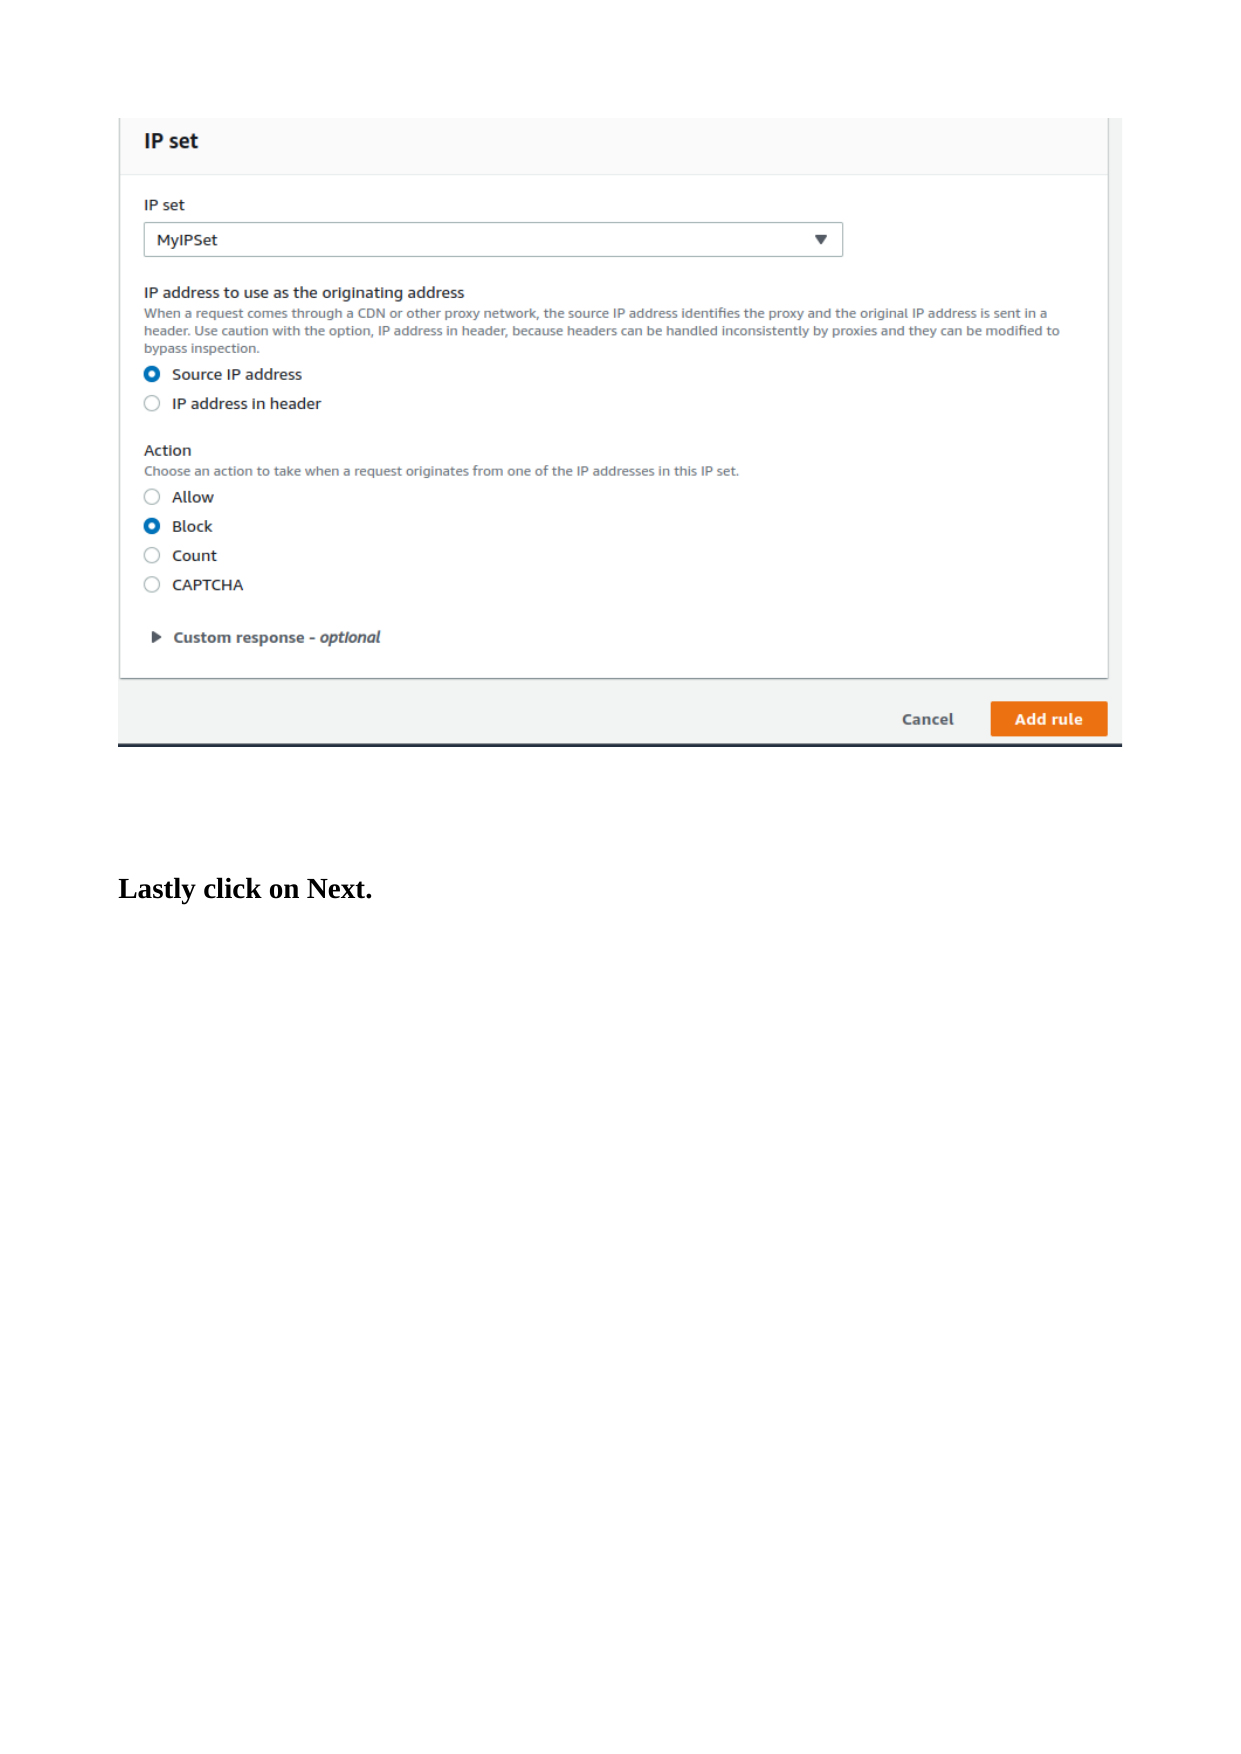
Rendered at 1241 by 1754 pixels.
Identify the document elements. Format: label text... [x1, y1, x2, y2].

picture [118, 118, 1123, 747]
text Lastly click on Next. [118, 871, 1122, 905]
